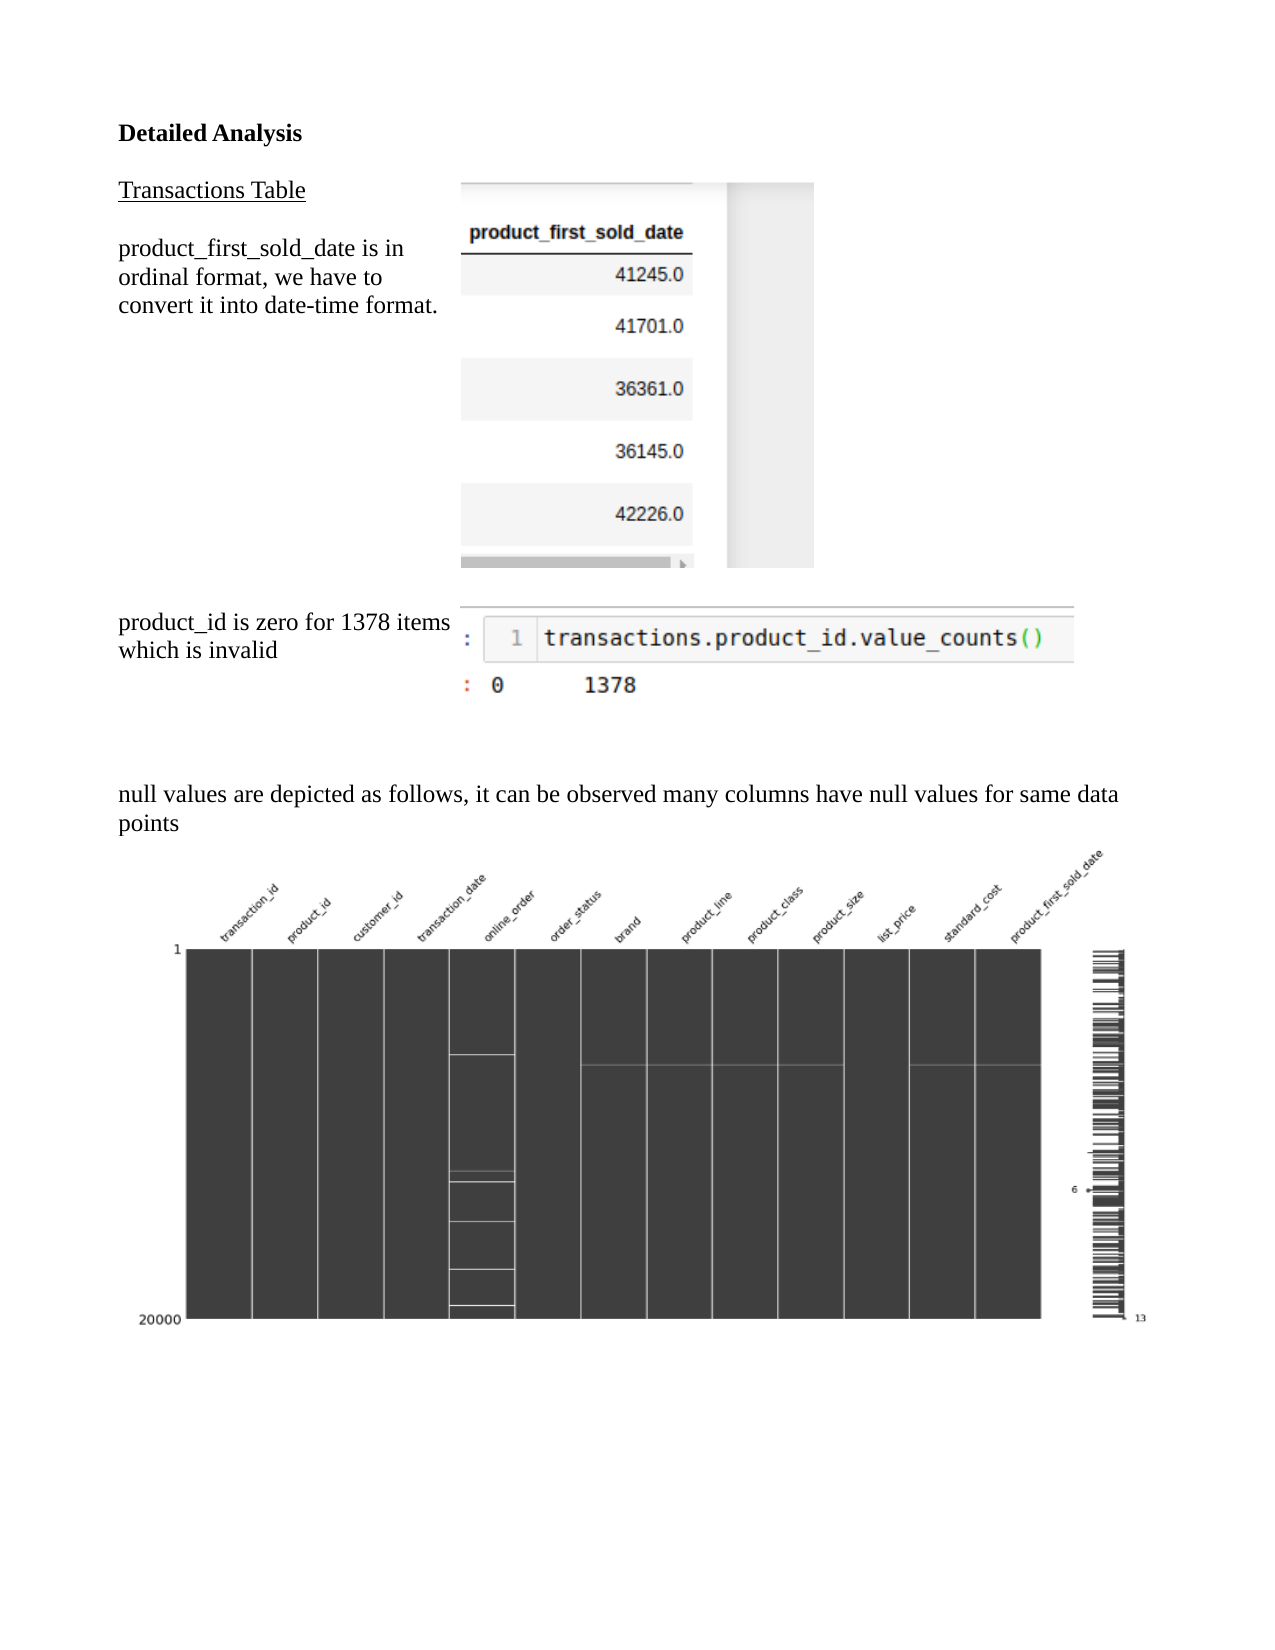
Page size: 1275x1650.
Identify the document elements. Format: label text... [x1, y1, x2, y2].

text [814, 176, 1157, 204]
text product_first_sold_date is in ordinal format, we have to convert it into date-time format. [118, 233, 461, 319]
text null values are depicted as follows, it can be observed many columns have null values for same data points [118, 779, 1157, 836]
text [1075, 607, 1157, 664]
text Detailed Analysis [118, 118, 1157, 147]
text product_id is zero for 1378 items which is invalid [118, 607, 460, 664]
picture [461, 175, 814, 568]
text Transactions Table [118, 176, 461, 204]
picture [118, 836, 1157, 1326]
text [814, 233, 1157, 319]
picture [460, 594, 1075, 704]
